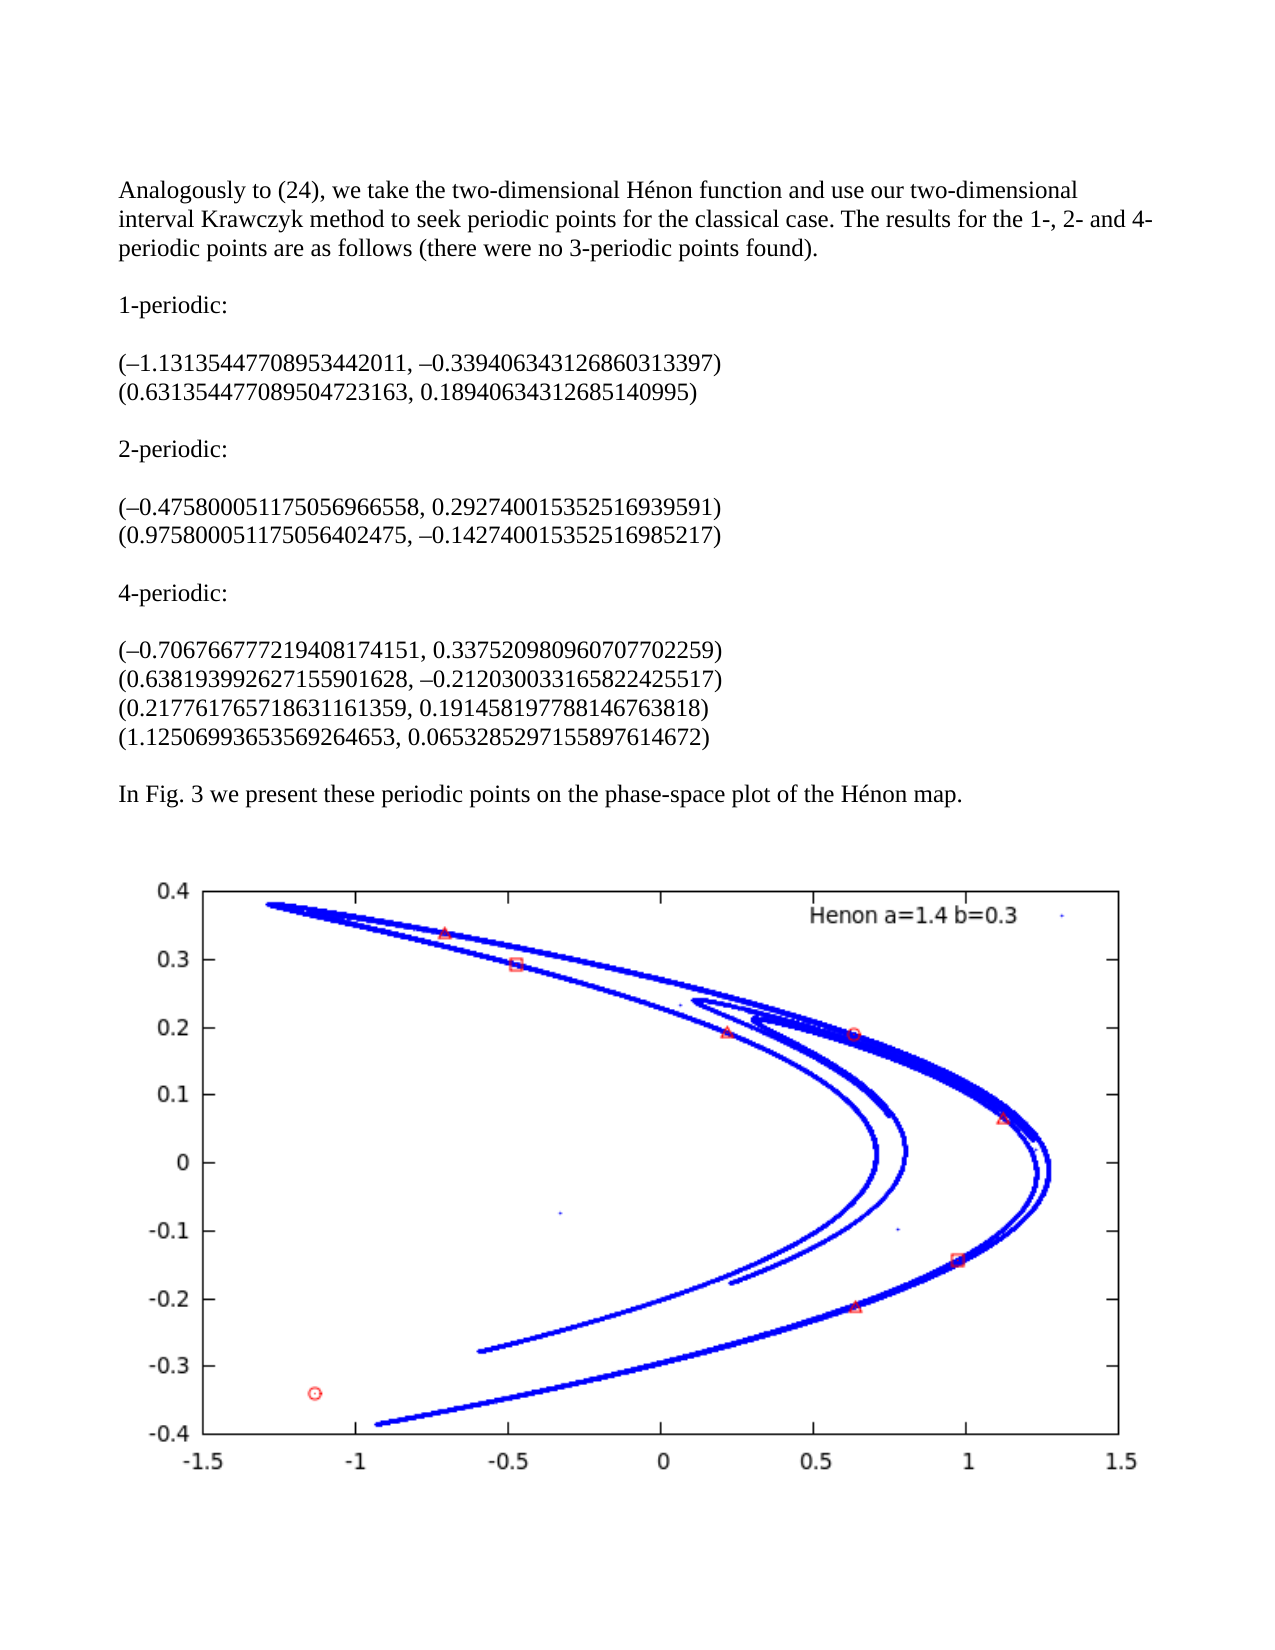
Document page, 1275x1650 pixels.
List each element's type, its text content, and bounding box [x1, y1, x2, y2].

text (–0.706766777219408174151, 0.337520980960707702259) [118, 636, 1157, 664]
text 4-periodic: [118, 578, 1157, 607]
text (1.12506993653569264653, 0.0653285297155897614672) [118, 722, 1157, 751]
text (0.975800051175056402475, –0.142740015352516985217) [118, 521, 1157, 549]
text 1-periodic: [118, 291, 1157, 319]
text 2-periodic: [118, 434, 1157, 463]
text (0.638193992627155901628, –0.212030033165822425517) [118, 664, 1157, 693]
text In Fig. 3 we present these periodic points on the phase-space plot of the Hénon map. [118, 779, 1157, 808]
text (0.217761765718631161359, 0.191458197788146763818) [118, 693, 1157, 722]
text Analogously to (24), we take the two-dimensional Hénon function and use our two-dimensional interval Krawczyk method to seek periodic points for the classical case. The results for the 1-, 2- and 4-periodic points are as follows (there were no 3-periodic points found). [118, 176, 1157, 262]
text (0.631354477089504723163, 0.18940634312685140995) [118, 377, 1157, 406]
picture [118, 865, 1157, 1489]
text (–1.13135447708953442011, –0.339406343126860313397) [118, 348, 1157, 377]
text (–0.475800051175056966558, 0.292740015352516939591) [118, 492, 1157, 521]
